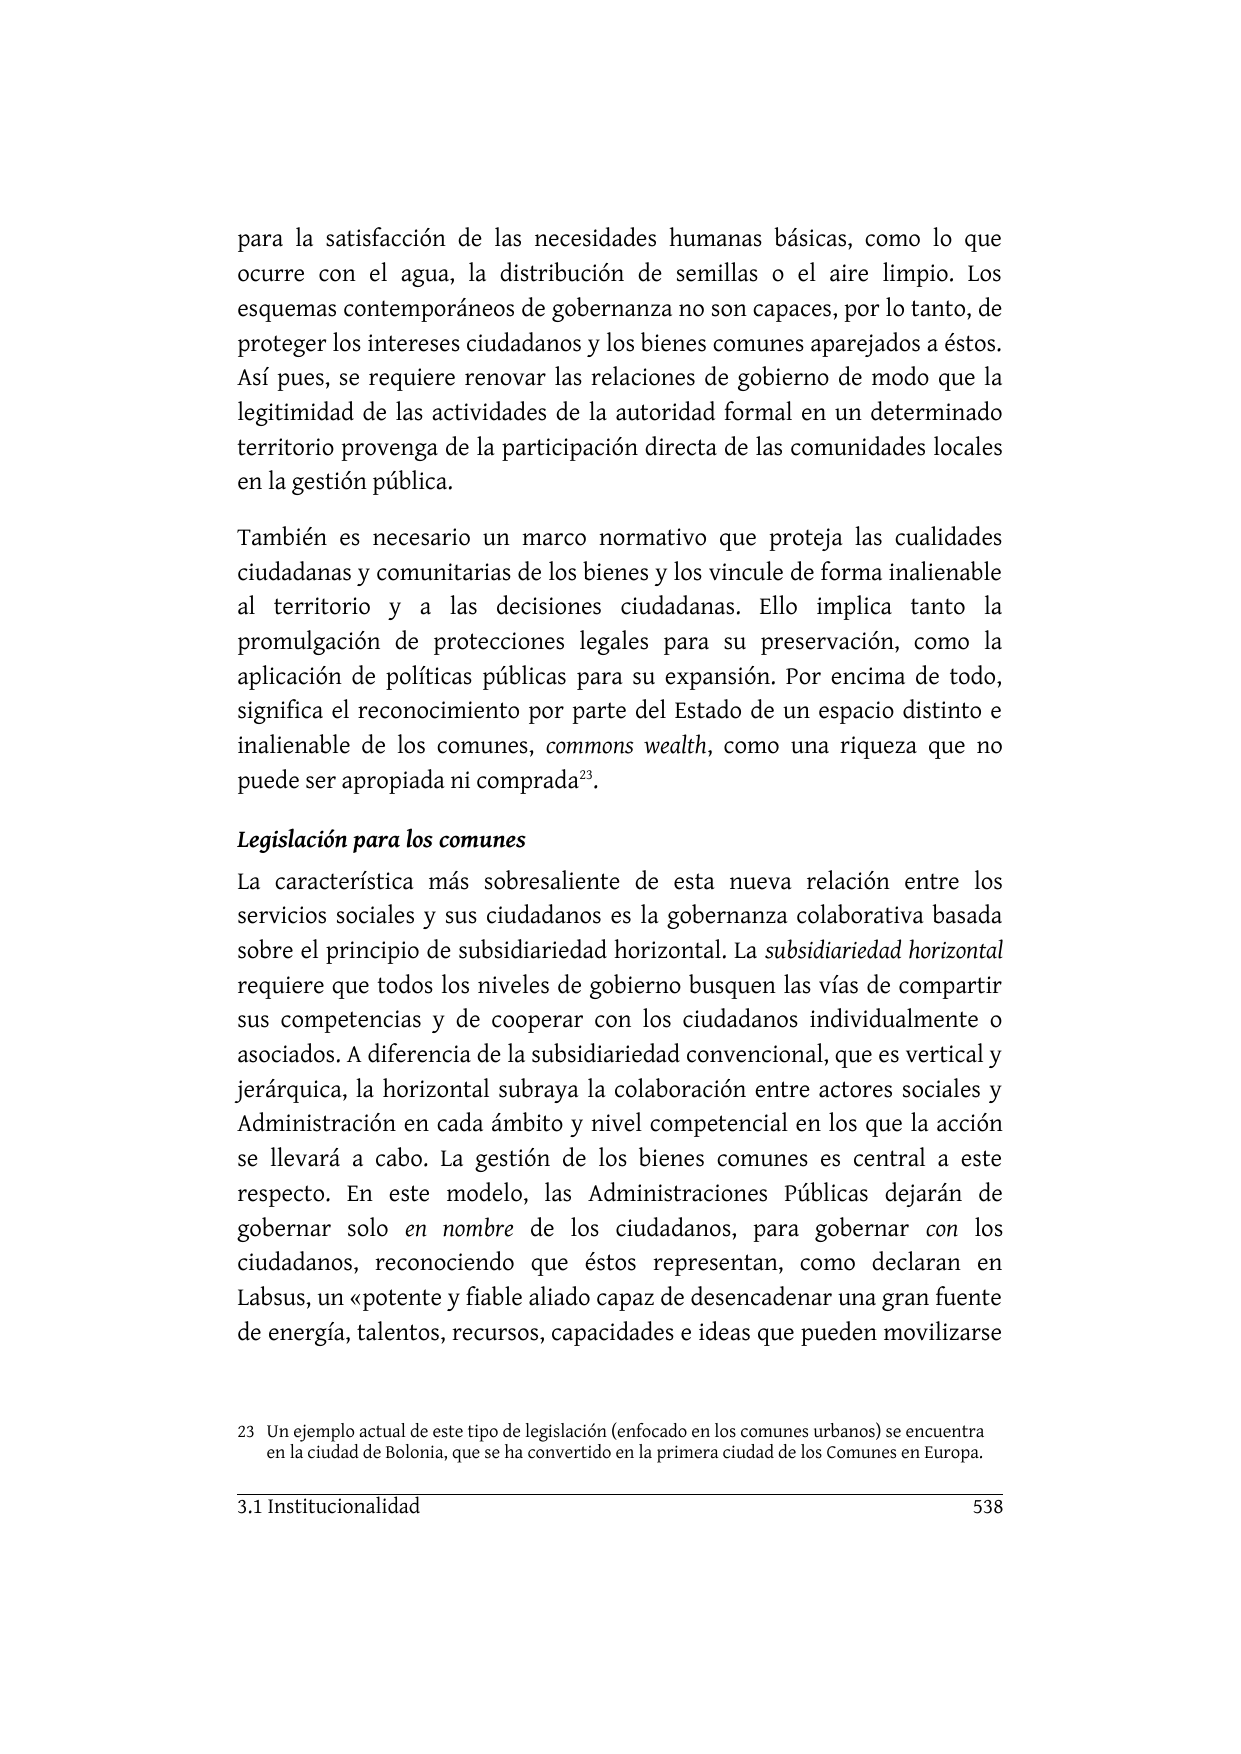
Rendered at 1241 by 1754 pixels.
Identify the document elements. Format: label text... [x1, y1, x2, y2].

text para la satisfacción de las necesidades humanas básicas, como lo que ocurre con el agua, la distribución de semillas o el aire limpio. Los esquemas contemporáneos de gobernanza no son capaces, por lo tanto, de proteger los intereses ciudadanos y los bienes comunes aparejados a éstos. Así pues, se requiere renovar las relaciones de gobierno de modo que la legitimidad de las actividades de la autoridad formal en un determinado territorio provenga de la participación directa de las comunidades locales en la gestión pública. [237, 225, 1003, 497]
text Un ejemplo actual de este tipo de legislación (enfocado en los comunes urbanos) se encuentra en la ciudad de Bolonia, que se ha convertido en la primera ciudad de los Comunes en Europa. [237, 1421, 1003, 1464]
text La característica más sobresaliente de esta nueva relación entre los servicios sociales y sus ciudadanos es la gobernanza colaborativa basada sobre el principio de subsidiariedad horizontal. La subsidiariedad horizontal requiere que todos los niveles de gobierno busquen las vías de compartir sus competencias y de cooperar con los ciudadanos individualmente o asociados. A diferencia de la subsidiariedad convencional, que es vertical y jerárquica, la horizontal subraya la colaboración entre actores sociales y Administración en cada ámbito y nivel competencial en los que la acción se llevará a cabo. La gestión de los bienes comunes es central a este respecto. En este modelo, las Administraciones Públicas dejarán de gobernar solo en nombre de los ciudadanos, para gobernar con los ciudadanos, reconociendo que éstos representan, como declaran en Labsus, un «potente y fiable aliado capaz de desencadenar una gran fuente de energía, talentos, recursos, capacidades e ideas que pueden movilizarse [237, 867, 1003, 1347]
subtitle Legislación para los comunes [237, 826, 1003, 855]
text También es necesario un marco normativo que proteja las cualidades ciudadanas y comunitarias de los bienes y los vincule de forma inalienable al territorio y a las decisiones ciudadanas. Ello implica tanto la promulgación de protecciones legales para su preservación, como la aplicación de políticas públicas para su expansión. Por encima de todo, significa el reconocimiento por parte del Estado de un espacio distinto e inalienable de los comunes, commons wealth, como una riqueza que no puede ser apropiada ni comprada. [237, 523, 1003, 795]
